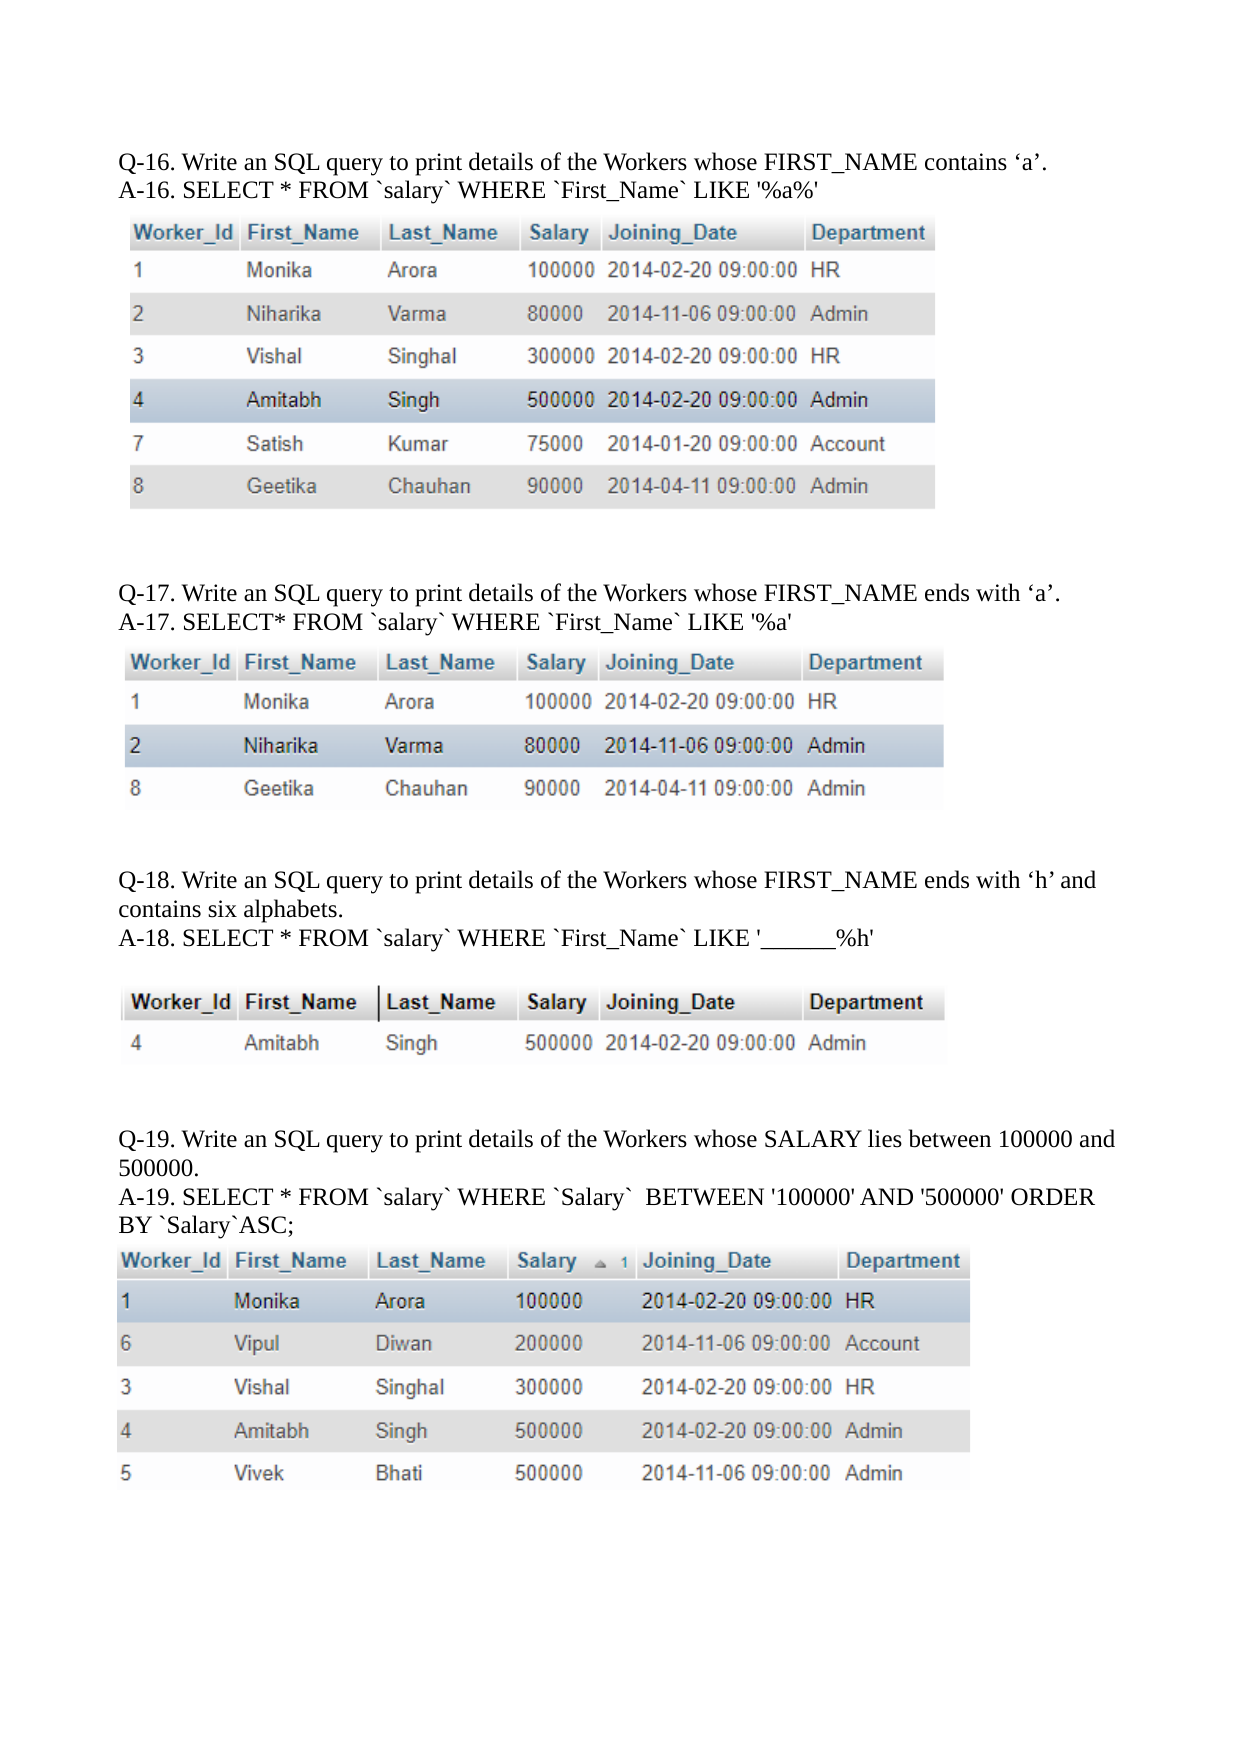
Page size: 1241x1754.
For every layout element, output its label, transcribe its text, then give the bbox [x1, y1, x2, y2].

text A-19. SELECT * FROM `salary` WHERE `Salary` BETWEEN '100000' AND '500000' ORDER BY `Salary`ASC; [118, 1182, 1122, 1239]
picture [120, 978, 948, 1074]
text A-16. SELECT * FROM `salary` WHERE `First_Name` LIKE '%a%' [118, 176, 1122, 204]
text Q-18. Write an SQL query to print details of the Workers whose FIRST_NAME ends with ‘h’ and contains six alphabets. [118, 866, 1122, 923]
text A-18. SELECT * FROM `salary` WHERE `First_Name` LIKE '______%h' [118, 923, 1122, 952]
picture [124, 644, 944, 810]
text A-17. SELECT* FROM `salary` WHERE `First_Name` LIKE '%a' [118, 607, 1122, 636]
picture [130, 207, 936, 517]
text Q-19. Write an SQL query to print details of the Workers whose SALARY lies between 100000 and 500000. [118, 1124, 1122, 1182]
text Q-16. Write an SQL query to print details of the Workers whose FIRST_NAME contains ‘a’. [118, 147, 1122, 176]
picture [117, 1243, 971, 1490]
text Q-17. Write an SQL query to print details of the Workers whose FIRST_NAME ends with ‘a’. [118, 578, 1122, 607]
